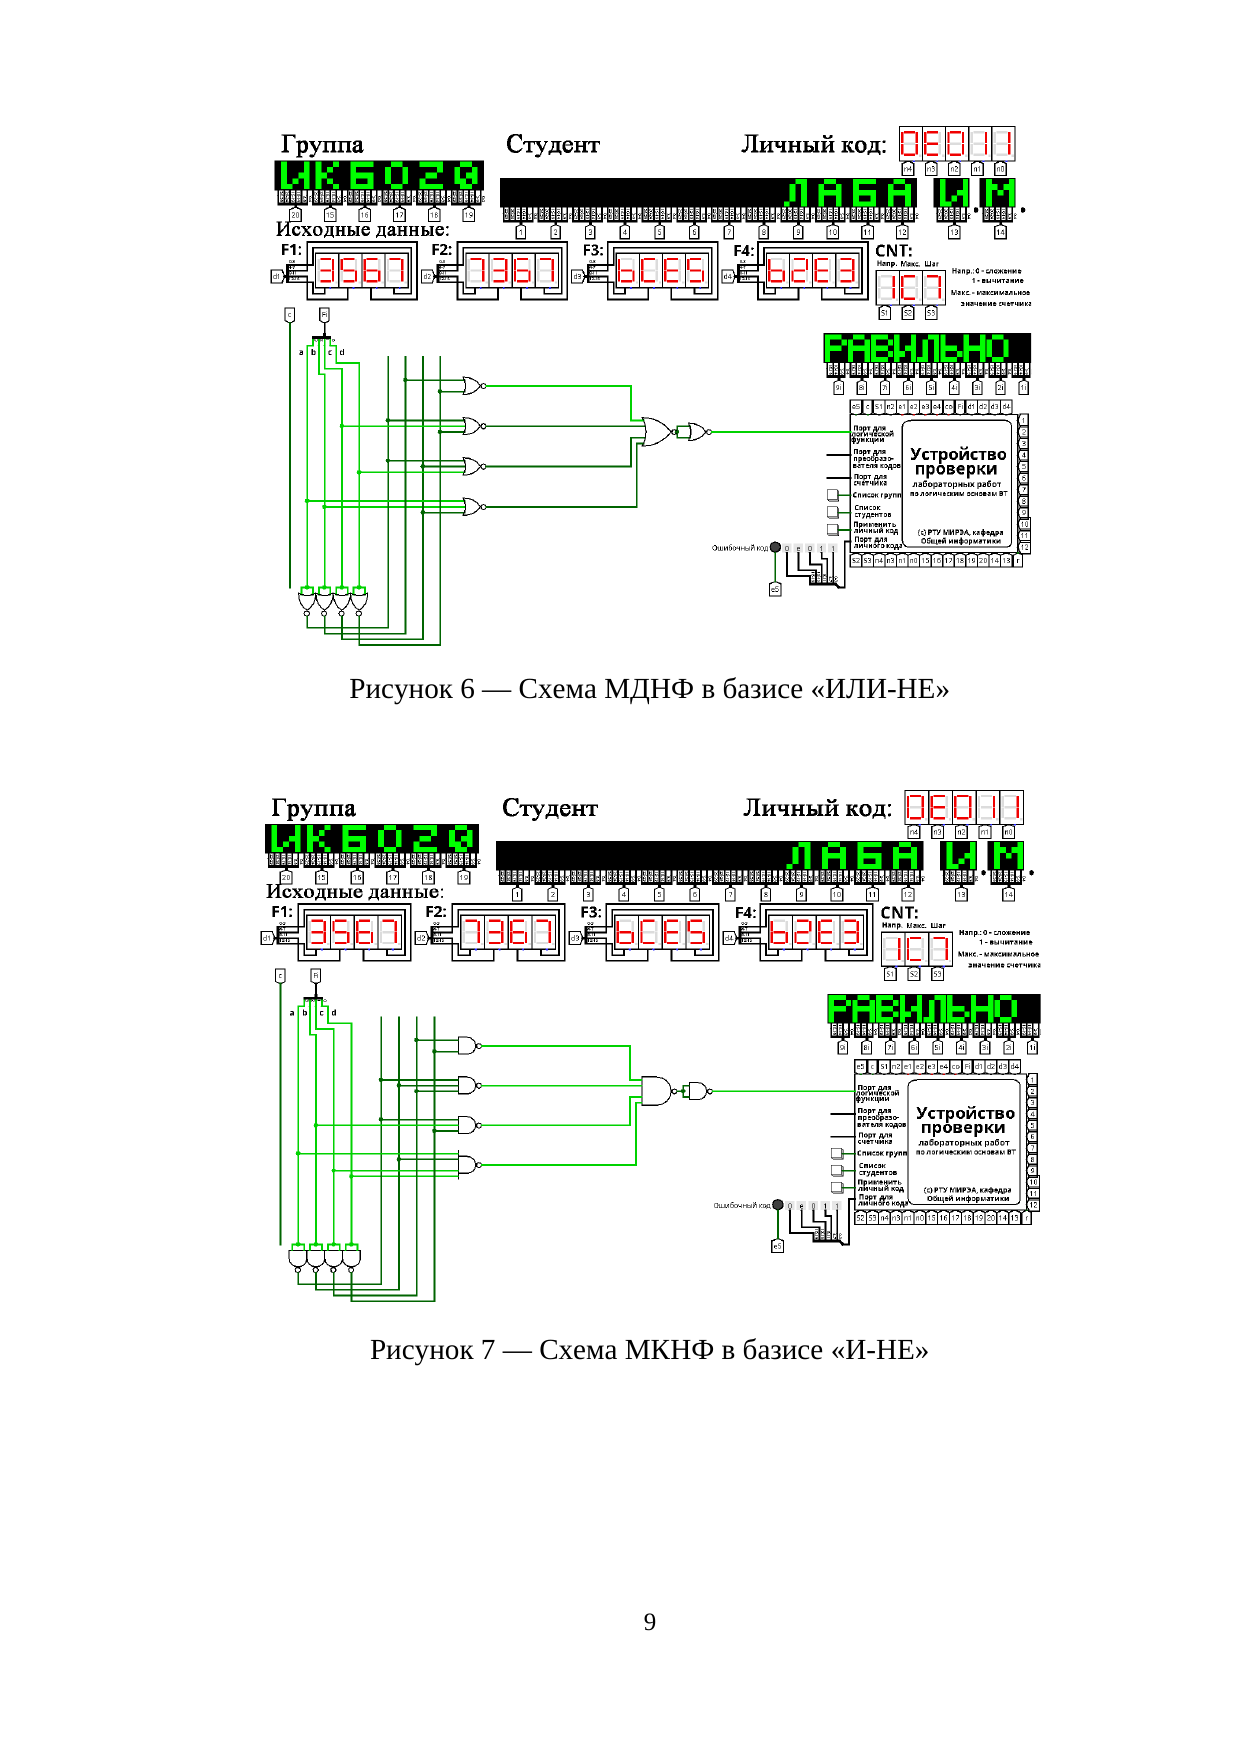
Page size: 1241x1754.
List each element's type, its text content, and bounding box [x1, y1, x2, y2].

text Рисунок 7 — Схема МКНФ в базисе «И-НЕ» [148, 1332, 1152, 1366]
picture [258, 785, 1041, 1304]
picture [268, 121, 1032, 648]
text Рисунок 6 — Схема МДНФ в базисе «ИЛИ-НЕ» [148, 672, 1152, 705]
